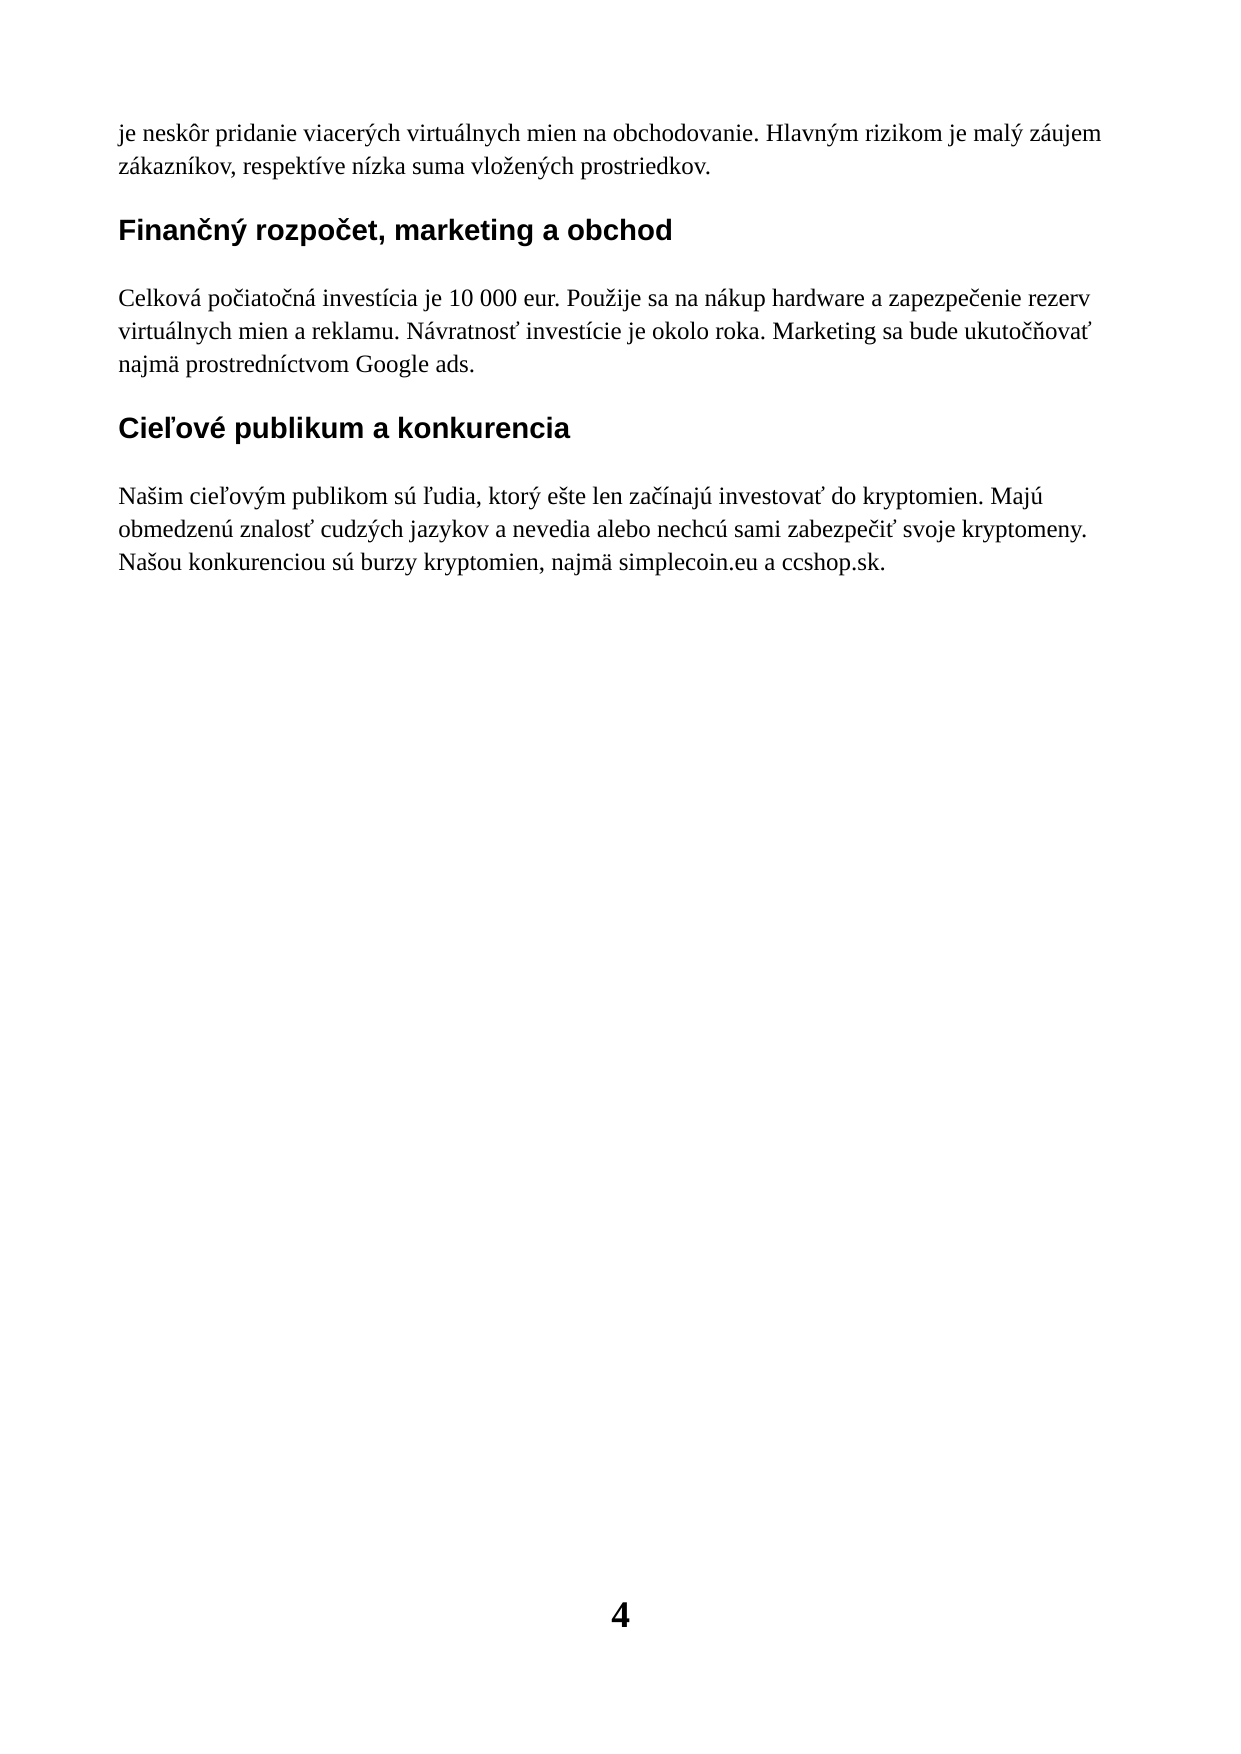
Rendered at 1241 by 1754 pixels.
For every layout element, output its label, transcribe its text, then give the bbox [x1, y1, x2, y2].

text je neskôr pridanie viacerých virtuálnych mien na obchodovanie. Hlavným rizikom je malý záujem zákazníkov, respektíve nízka suma vložených prostriedkov. [118, 118, 1122, 180]
text Celková počiatočná investícia je 10 000 eur. Použije sa na nákup hardware a zapezpečenie rezerv virtuálnych mien a reklamu. Návratnosť investície je okolo roka. Marketing sa bude ukutočňovať najmä prostredníctvom Google ads. [118, 259, 1122, 378]
subtitle Cieľové publikum a konkurencia [118, 411, 1122, 445]
subtitle Finančný rozpočet, marketing a obchod [118, 213, 1122, 247]
text Našim cieľovým publikom sú ľudia, ktorý ešte len začínajú investovať do kryptomien. Majú obmedzenú znalosť cudzých jazykov a nevedia alebo nechcú sami zabezpečiť svoje kryptomeny. Našou konkurenciou sú burzy kryptomien, najmä simplecoin.eu a ccshop.sk. [118, 458, 1122, 576]
